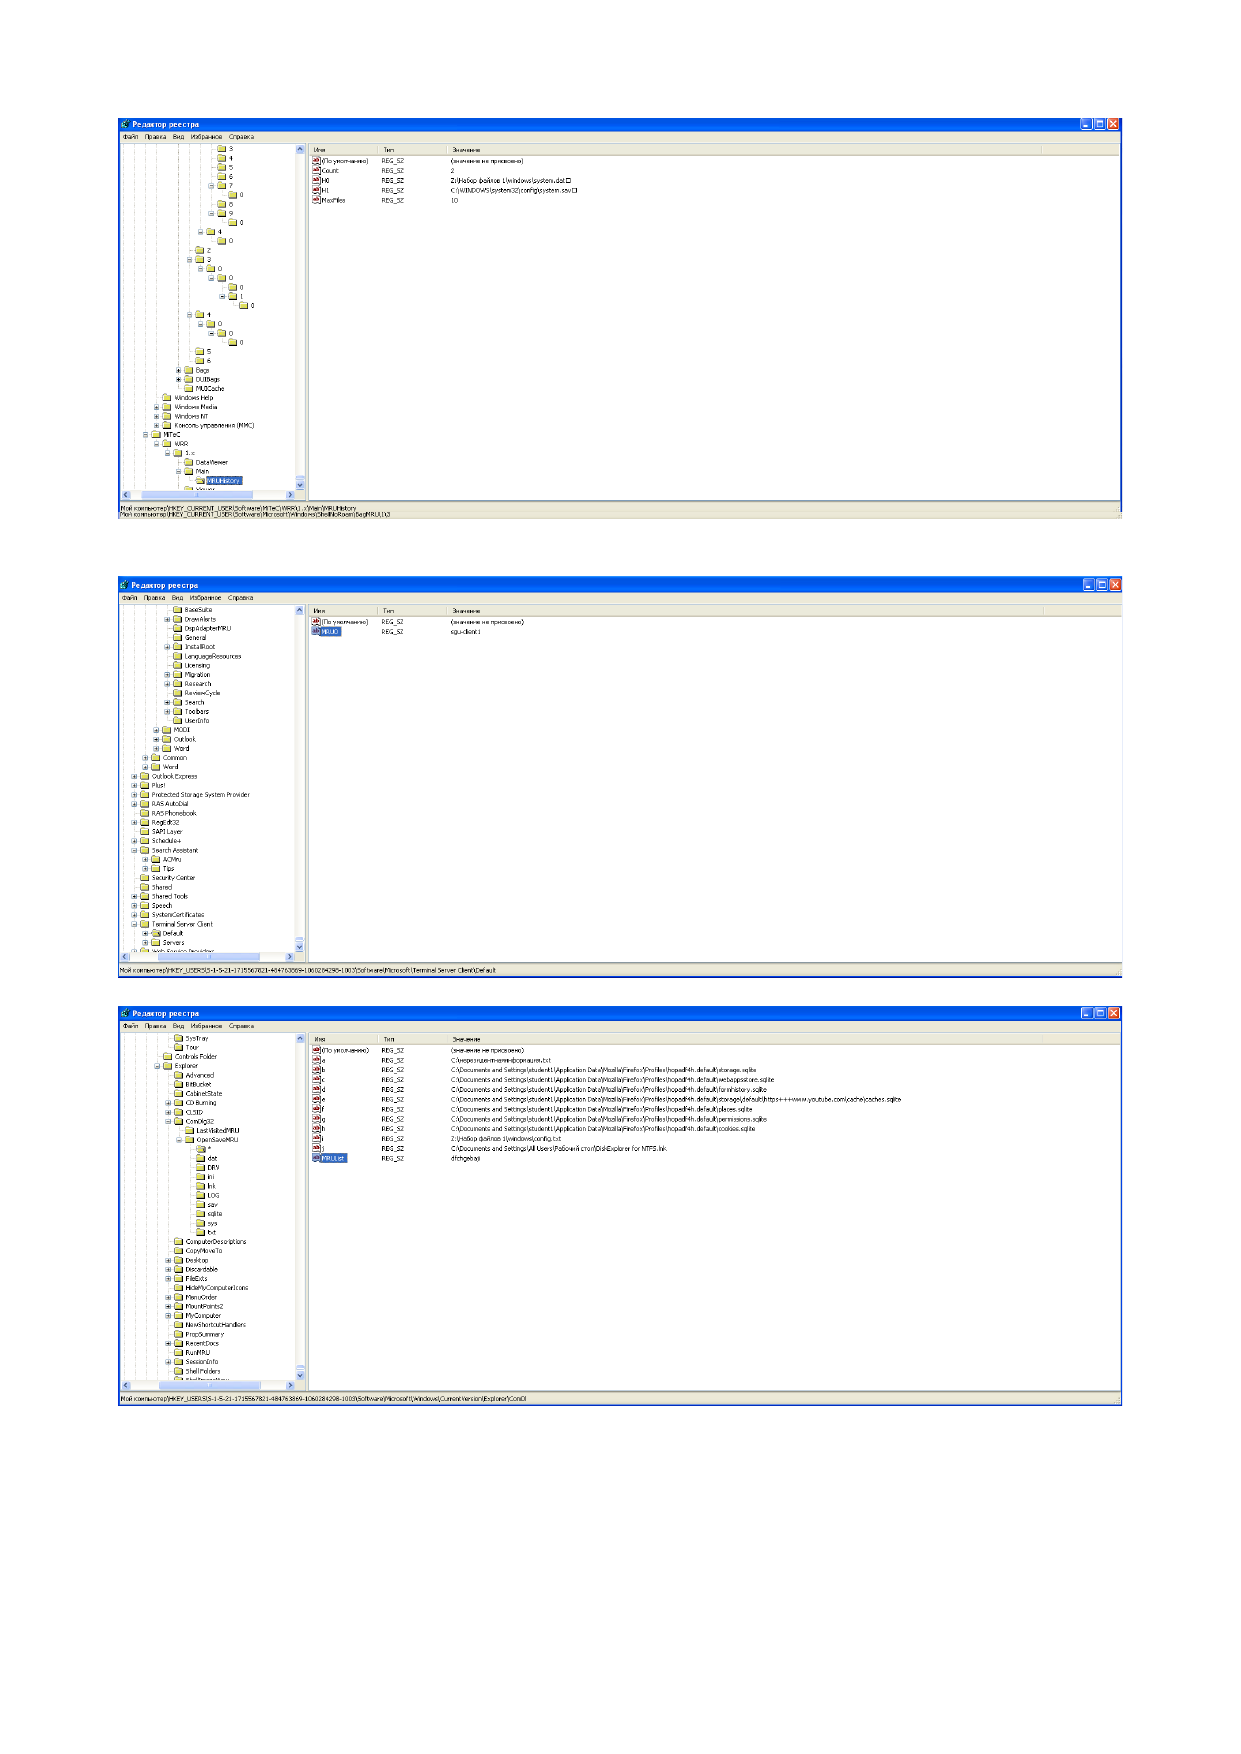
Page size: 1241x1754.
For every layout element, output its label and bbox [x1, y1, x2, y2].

picture [118, 576, 1123, 978]
picture [118, 118, 1123, 519]
picture [118, 1006, 1123, 1406]
